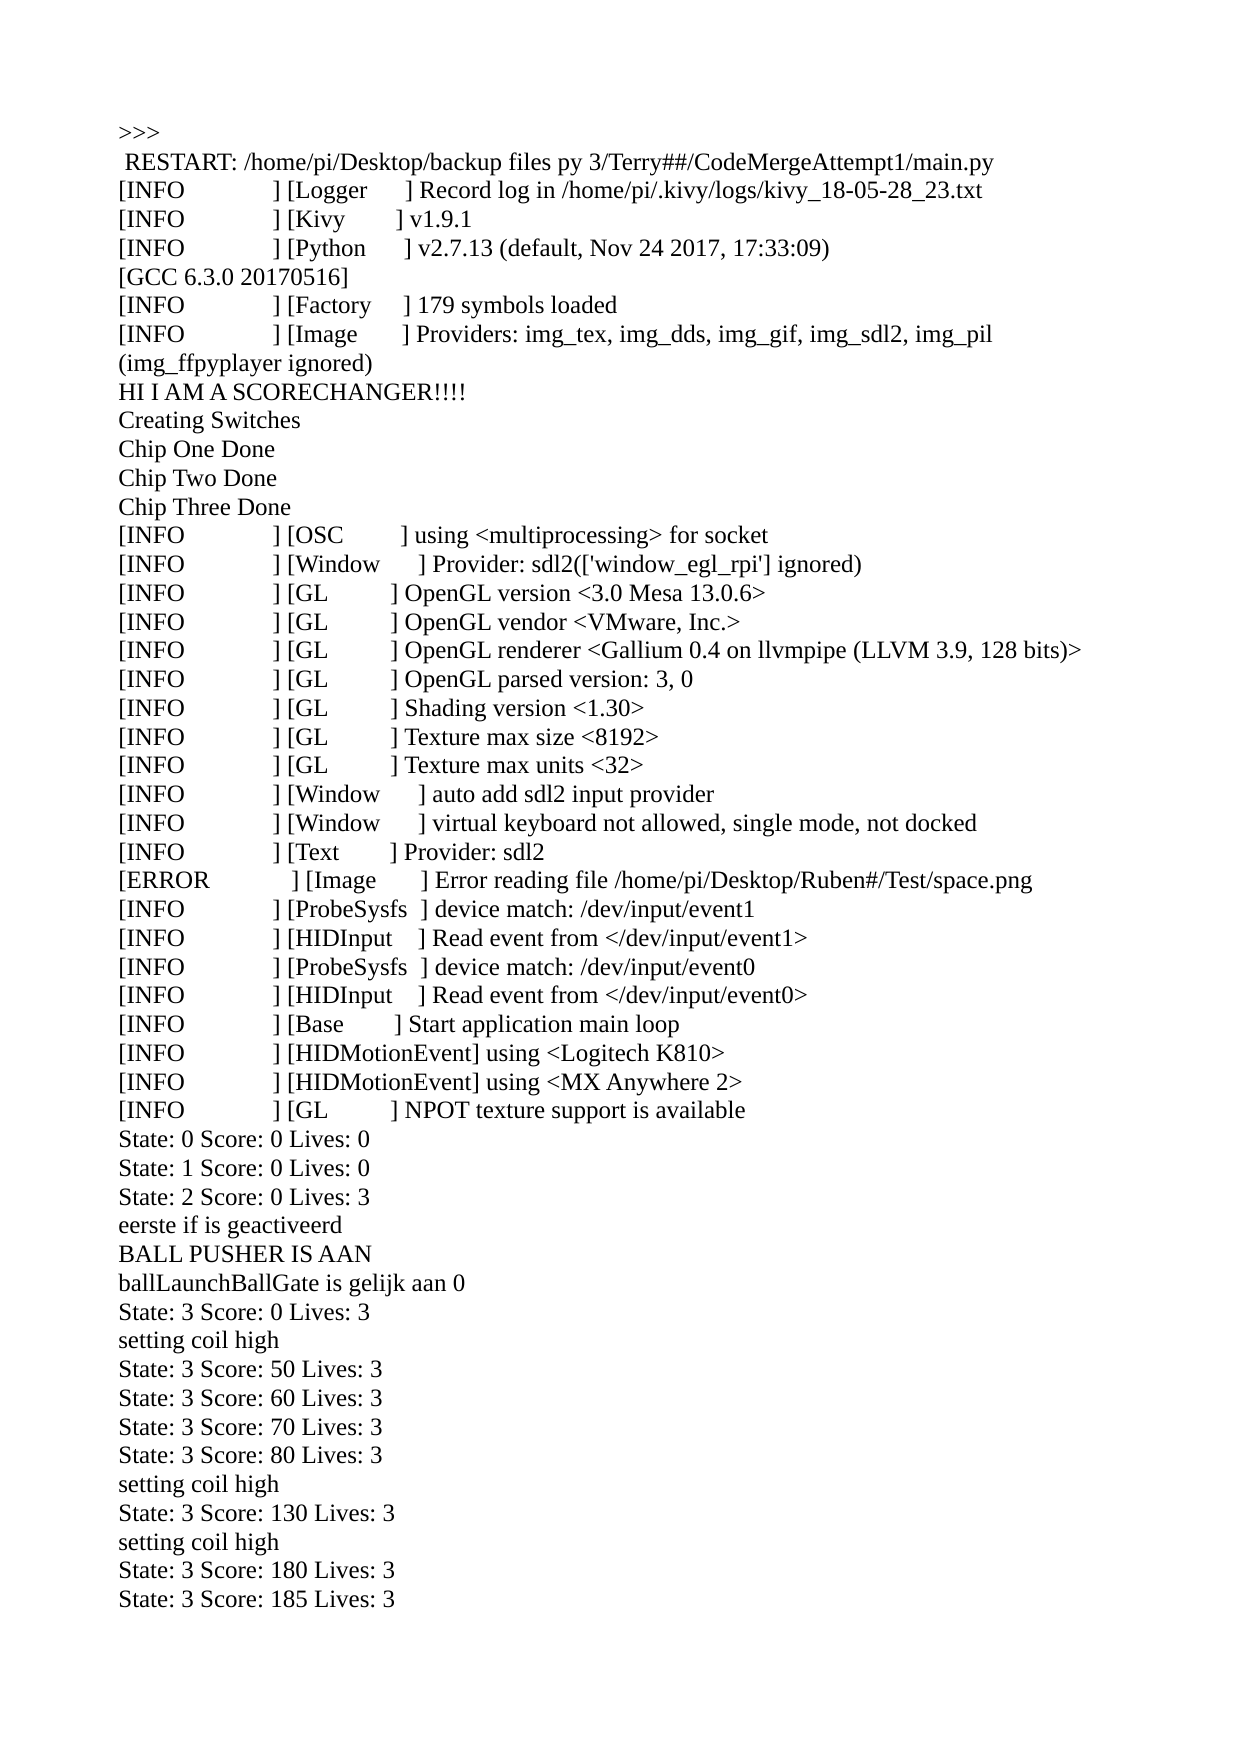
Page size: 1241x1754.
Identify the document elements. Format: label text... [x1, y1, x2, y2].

text State: 0 Score: 0 Lives: 0 [118, 1124, 1122, 1153]
text setting coil high [118, 1527, 1122, 1556]
text [INFO ] [ProbeSysfs ] device match: /dev/input/event1 [118, 894, 1122, 923]
text [GCC 6.3.0 20170516] [118, 262, 1122, 291]
text [INFO ] [OSC ] using <multiprocessing> for socket [118, 521, 1122, 549]
text [INFO ] [GL ] Texture max size <8192> [118, 722, 1122, 751]
text [INFO ] [Window ] virtual keyboard not allowed, single mode, not docked [118, 808, 1122, 837]
text [ERROR ] [Image ] Error reading file /home/pi/Desktop/Ruben#/Test/space.png [118, 866, 1122, 894]
text setting coil high [118, 1326, 1122, 1354]
text State: 3 Score: 0 Lives: 3 [118, 1297, 1122, 1326]
text ballLaunchBallGate is gelijk aan 0 [118, 1268, 1122, 1297]
text [INFO ] [Image ] Providers: img_tex, img_dds, img_gif, img_sdl2, img_pil (img_ffpyplayer ignored) [118, 319, 1122, 377]
text Creating Switches [118, 406, 1122, 434]
text setting coil high [118, 1469, 1122, 1498]
text [INFO ] [Factory ] 179 symbols loaded [118, 291, 1122, 319]
text State: 3 Score: 185 Lives: 3 [118, 1584, 1122, 1613]
text Chip Three Done [118, 492, 1122, 521]
text [INFO ] [GL ] Texture max units <32> [118, 751, 1122, 779]
text [INFO ] [HIDMotionEvent] using <MX Anywhere 2> [118, 1067, 1122, 1096]
text Chip Two Done [118, 463, 1122, 492]
text Chip One Done [118, 434, 1122, 463]
text [INFO ] [GL ] OpenGL version <3.0 Mesa 13.0.6> [118, 578, 1122, 607]
text [INFO ] [HIDInput ] Read event from </dev/input/event1> [118, 923, 1122, 952]
text State: 3 Score: 180 Lives: 3 [118, 1556, 1122, 1584]
text [INFO ] [HIDMotionEvent] using <Logitech K810> [118, 1038, 1122, 1067]
text State: 3 Score: 50 Lives: 3 [118, 1354, 1122, 1383]
text [INFO ] [Python ] v2.7.13 (default, Nov 24 2017, 17:33:09) [118, 233, 1122, 262]
text [INFO ] [Window ] auto add sdl2 input provider [118, 779, 1122, 808]
text [INFO ] [HIDInput ] Read event from </dev/input/event0> [118, 981, 1122, 1009]
text BALL PUSHER IS AAN [118, 1239, 1122, 1268]
text [INFO ] [GL ] OpenGL renderer <Gallium 0.4 on llvmpipe (LLVM 3.9, 128 bits)> [118, 636, 1122, 664]
text State: 1 Score: 0 Lives: 0 [118, 1153, 1122, 1182]
text [INFO ] [GL ] OpenGL vendor <VMware, Inc.> [118, 607, 1122, 636]
text [INFO ] [ProbeSysfs ] device match: /dev/input/event0 [118, 952, 1122, 981]
text [INFO ] [Text ] Provider: sdl2 [118, 837, 1122, 866]
text [INFO ] [GL ] NPOT texture support is available [118, 1096, 1122, 1124]
text State: 2 Score: 0 Lives: 3 [118, 1182, 1122, 1211]
text State: 3 Score: 80 Lives: 3 [118, 1441, 1122, 1469]
text RESTART: /home/pi/Desktop/backup files py 3/Terry##/CodeMergeAttempt1/main.py [118, 147, 1122, 176]
text [INFO ] [Logger ] Record log in /home/pi/.kivy/logs/kivy_18-05-28_23.txt [118, 176, 1122, 204]
text HI I AM A SCORECHANGER!!!! [118, 377, 1122, 406]
text eerste if is geactiveerd [118, 1211, 1122, 1239]
text State: 3 Score: 130 Lives: 3 [118, 1498, 1122, 1527]
text [INFO ] [GL ] OpenGL parsed version: 3, 0 [118, 664, 1122, 693]
text [INFO ] [Base ] Start application main loop [118, 1009, 1122, 1038]
text State: 3 Score: 60 Lives: 3 [118, 1383, 1122, 1412]
text [INFO ] [Window ] Provider: sdl2(['window_egl_rpi'] ignored) [118, 549, 1122, 578]
text [INFO ] [Kivy ] v1.9.1 [118, 204, 1122, 233]
text [INFO ] [GL ] Shading version <1.30> [118, 693, 1122, 722]
text >>> [118, 118, 1122, 147]
text State: 3 Score: 70 Lives: 3 [118, 1412, 1122, 1441]
